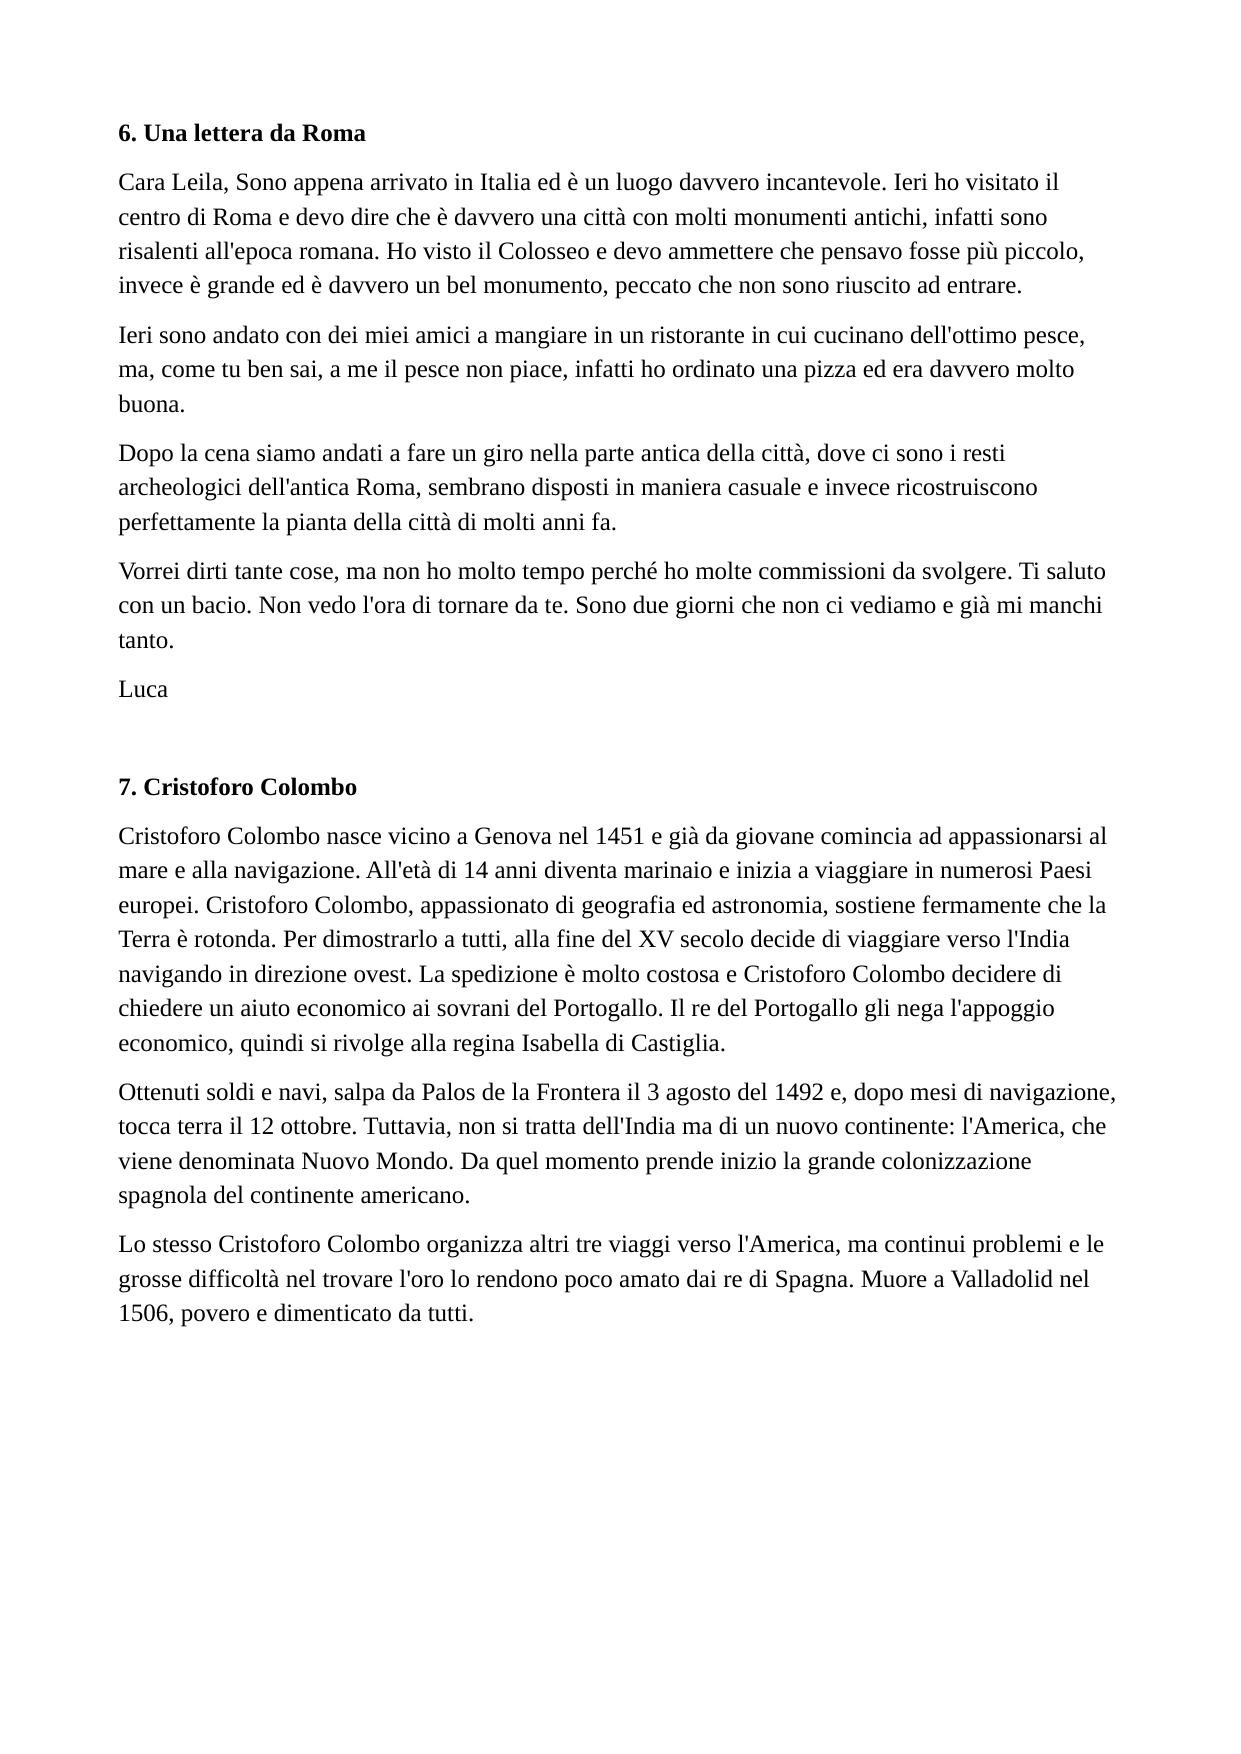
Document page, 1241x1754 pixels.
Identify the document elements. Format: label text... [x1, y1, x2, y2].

text 7. Cristoforo Colombo [118, 772, 1122, 801]
text Vorrei dirti tante cose, ma non ho molto tempo perché ho molte commissioni da svolgere. Ti saluto con un bacio. Non vedo l'ora di tornare da te. Sono due giorni che non ci vediamo e già mi manchi tanto. [118, 556, 1122, 653]
text Ieri sono andato con dei miei amici a mangiare in un ristorante in cui cucinano dell'ottimo pesce, ma, come tu ben sai, a me il pesce non piace, infatti ho ordinato una pizza ed era davvero molto buona. [118, 320, 1122, 417]
text Lo stesso Cristoforo Colombo organizza altri tre viaggi verso l'America, ma continui problemi e le grosse difficoltà nel trovare l'oro lo rendono poco amato dai re di Spagna. Muore a Valladolid nel 1506, povero e dimenticato da tutti. [118, 1229, 1122, 1327]
text Dopo la cena siamo andati a fare un giro nella parte antica della città, dove ci sono i resti archeologici dell'antica Roma, sembrano disposti in maniera casuale e invece ricostruiscono perfettamente la pianta della città di molti anni fa. [118, 438, 1122, 535]
text Cristoforo Colombo nasce vicino a Genova nel 1451 e già da giovane comincia ad appassionarsi al mare e alla navigazione. All'età di 14 anni diventa marinaio e inizia a viaggiare in numerosi Paesi europei. Cristoforo Colombo, appassionato di geografia ed astronomia, sostiene fermamente che la Terra è rotonda. Per dimostrarlo a tutti, alla fine del XV secolo decide di viaggiare verso l'India navigando in direzione ovest. La spedizione è molto costosa e Cristoforo Colombo decidere di chiedere un aiuto economico ai sovrani del Portogallo. Il re del Portogallo gli nega l'appoggio economico, quindi si rivolge alla regina Isabella di Castiglia. [118, 821, 1122, 1057]
text Ottenuti soldi e navi, salpa da Palos de la Frontera il 3 agosto del 1492 e, dopo mesi di navigazione, tocca terra il 12 ottobre. Tuttavia, non si tratta dell'India ma di un nuovo continente: l'America, che viene denominata Nuovo Mondo. Da quel momento prende inizio la grande colonizzazione spagnola del continente americano. [118, 1077, 1122, 1209]
text 6. Una lettera da Roma [118, 118, 1122, 147]
text Luca [118, 674, 1122, 702]
text Cara Leila, Sono appena arrivato in Italia ed è un luogo davvero incantevole. Ieri ho visitato il centro di Roma e devo dire che è davvero una città con molti monumenti antichi, infatti sono risalenti all'epoca romana. Ho visto il Colosseo e devo ammettere che pensavo fosse più piccolo, invece è grande ed è davvero un bel monumento, peccato che non sono riuscito ad entrare. [118, 167, 1122, 299]
